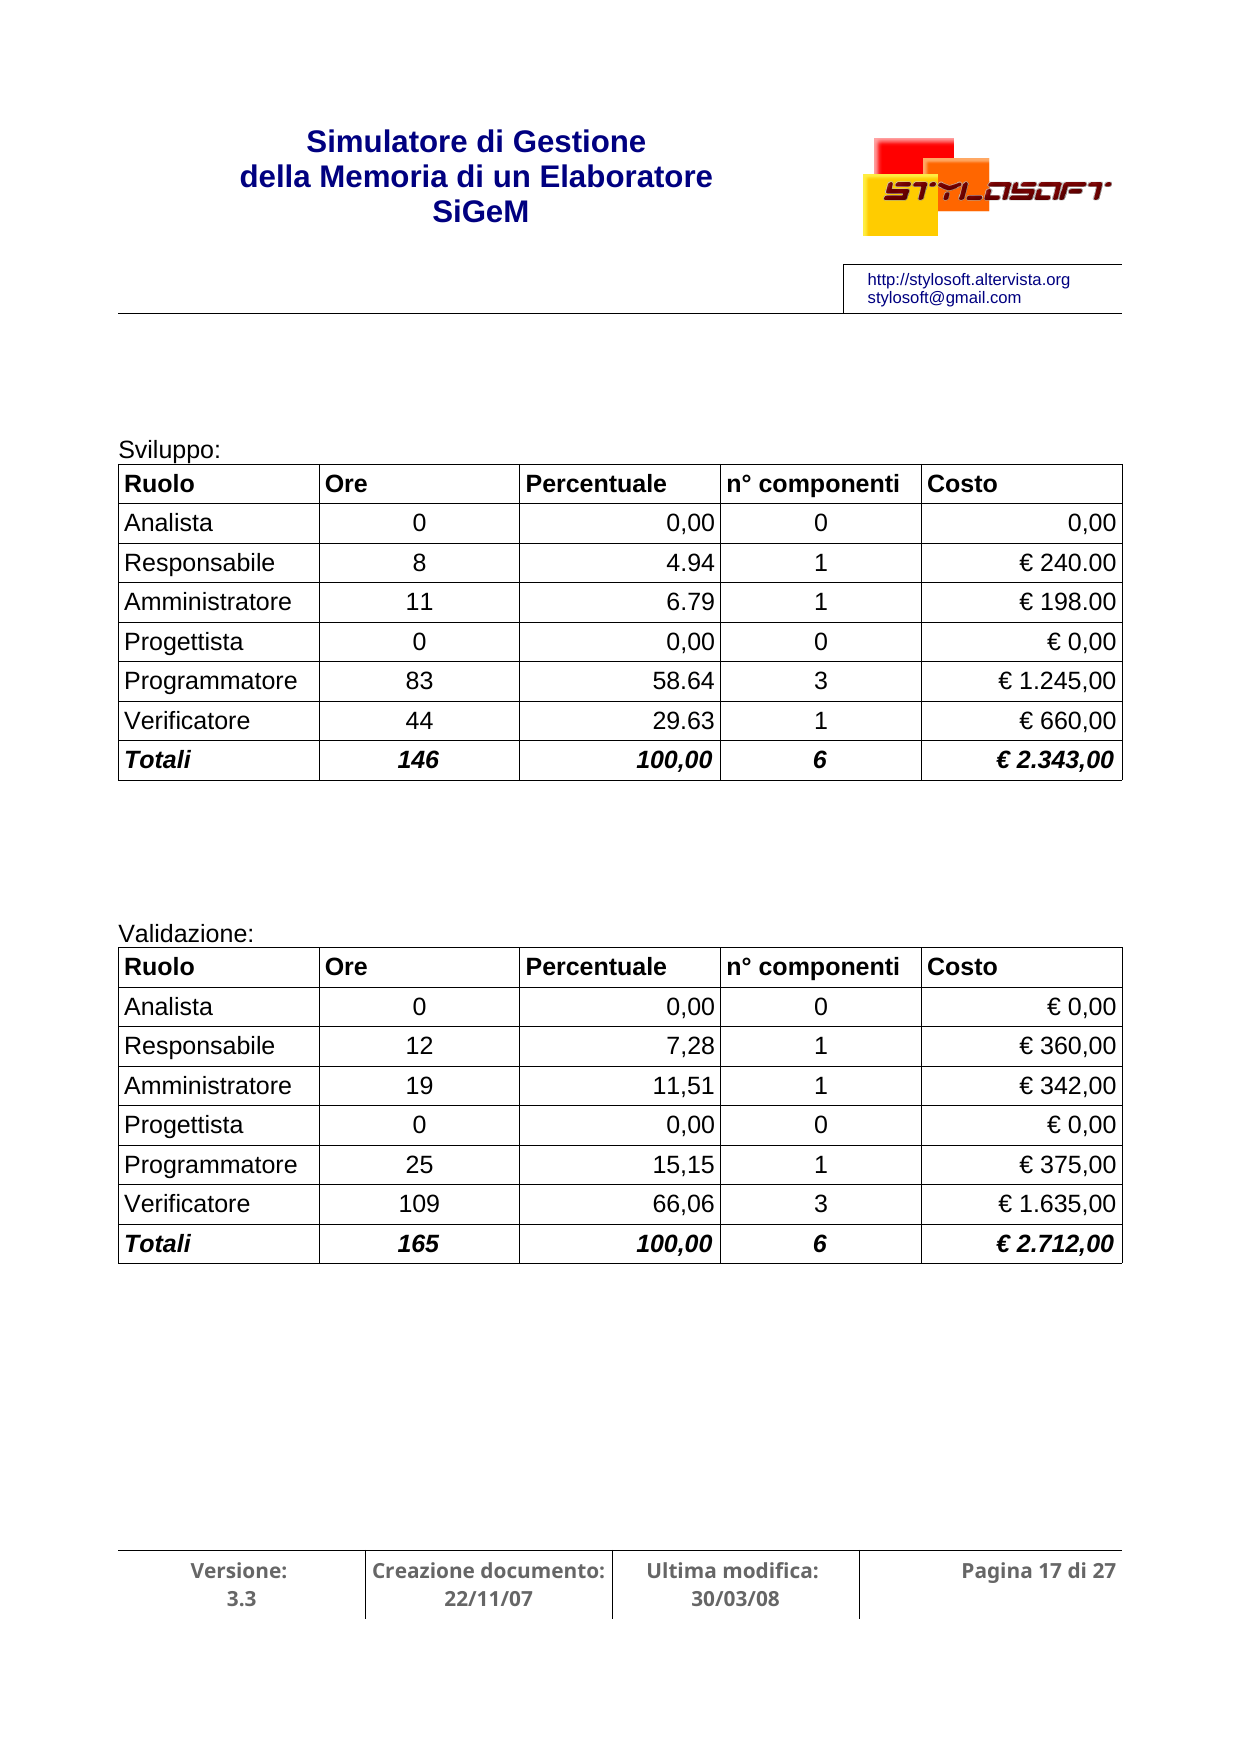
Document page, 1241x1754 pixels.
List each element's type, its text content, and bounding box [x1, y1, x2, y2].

text Sviluppo: [118, 436, 1122, 464]
table_cell 0 [721, 623, 921, 661]
table_cell 0 [320, 623, 519, 661]
table_cell Responsabile [119, 1027, 319, 1066]
table_header n° componenti [721, 465, 921, 503]
table_cell € 0,00 [922, 623, 1122, 661]
table_cell 44 [320, 702, 519, 740]
table_cell 19 [320, 1067, 519, 1105]
table_cell Verificatore [119, 702, 319, 740]
table_header Ore [320, 465, 519, 503]
table_cell € 240,00 [922, 544, 1122, 582]
table_cell 109 [320, 1185, 519, 1224]
table_cell € 375,00 [922, 1146, 1122, 1184]
table_cell Responsabile [119, 544, 319, 582]
table_cell Analista [119, 504, 319, 543]
table_header Ore [320, 948, 519, 987]
table_cell € 0,00 [922, 1106, 1122, 1145]
table_cell 25 [320, 1146, 519, 1184]
table_cell 0,00 [520, 504, 720, 543]
table_cell 100,00 [520, 1225, 720, 1263]
table_cell 4,94 [520, 544, 720, 582]
table_cell € 2.712,00 [922, 1225, 1122, 1263]
table_cell Amministratore [119, 1067, 319, 1105]
table_cell Programmatore [119, 662, 319, 701]
table_cell Totali [119, 741, 319, 780]
table_header Percentuale [520, 948, 720, 987]
table_cell 11 [320, 583, 519, 622]
table_cell 15,15 [520, 1146, 720, 1184]
table_cell 3 [721, 1185, 921, 1224]
table_cell Progettista [119, 1106, 319, 1145]
table_cell Totali [119, 1225, 319, 1263]
table_cell 8 [320, 544, 519, 582]
table_header Costo [922, 948, 1122, 987]
table_cell 0 [320, 1106, 519, 1145]
table_cell € 198,00 [922, 583, 1122, 622]
table_cell 12 [320, 1027, 519, 1066]
table_header Costo [922, 465, 1122, 503]
table_cell 146 [320, 741, 519, 780]
table_cell € 360,00 [922, 1027, 1122, 1066]
table_cell 165 [320, 1225, 519, 1263]
table_header Ruolo [119, 465, 319, 503]
table_cell 1 [721, 1027, 921, 1066]
table_cell € 660,00 [922, 702, 1122, 740]
table_cell 11,51 [520, 1067, 720, 1105]
table_cell 3 [721, 662, 921, 701]
table_cell € 1.635,00 [922, 1185, 1122, 1224]
table_cell Amministratore [119, 583, 319, 622]
table_cell € 0,00 [922, 988, 1122, 1026]
table_cell 0,00 [922, 504, 1122, 543]
table_cell 1 [721, 1067, 921, 1105]
table_cell 0 [721, 1106, 921, 1145]
table_cell 0,00 [520, 988, 720, 1026]
table_cell 0,00 [520, 623, 720, 661]
table_cell 0 [320, 504, 519, 543]
table_cell 66,06 [520, 1185, 720, 1224]
table_cell 7,28 [520, 1027, 720, 1066]
table_cell 100,00 [520, 741, 720, 780]
table_cell Verificatore [119, 1185, 319, 1224]
table_cell € 1.245,00 [922, 662, 1122, 701]
table_cell 1 [721, 544, 921, 582]
table_cell 6 [721, 1225, 921, 1263]
table_cell 6 [721, 741, 921, 780]
table_cell Analista [119, 988, 319, 1026]
table_cell 1 [721, 702, 921, 740]
table_cell 0 [721, 504, 921, 543]
table_cell 29,63 [520, 702, 720, 740]
table_cell 6,79 [520, 583, 720, 622]
table_cell 83 [320, 662, 519, 701]
table_cell 0,00 [520, 1106, 720, 1145]
text Validazione: [118, 919, 1122, 947]
table_cell Programmatore [119, 1146, 319, 1184]
table_cell 1 [721, 1146, 921, 1184]
table_cell Progettista [119, 623, 319, 661]
table_cell € 2.343,00 [922, 741, 1122, 780]
table_cell 1 [721, 583, 921, 622]
table_cell € 342,00 [922, 1067, 1122, 1105]
table_cell 0 [721, 988, 921, 1026]
table_header n° componenti [721, 948, 921, 987]
table_header Ruolo [119, 948, 319, 987]
picture [848, 123, 1117, 247]
table_cell 58,64 [520, 662, 720, 701]
table_header Percentuale [520, 465, 720, 503]
table_cell 0 [320, 988, 519, 1026]
